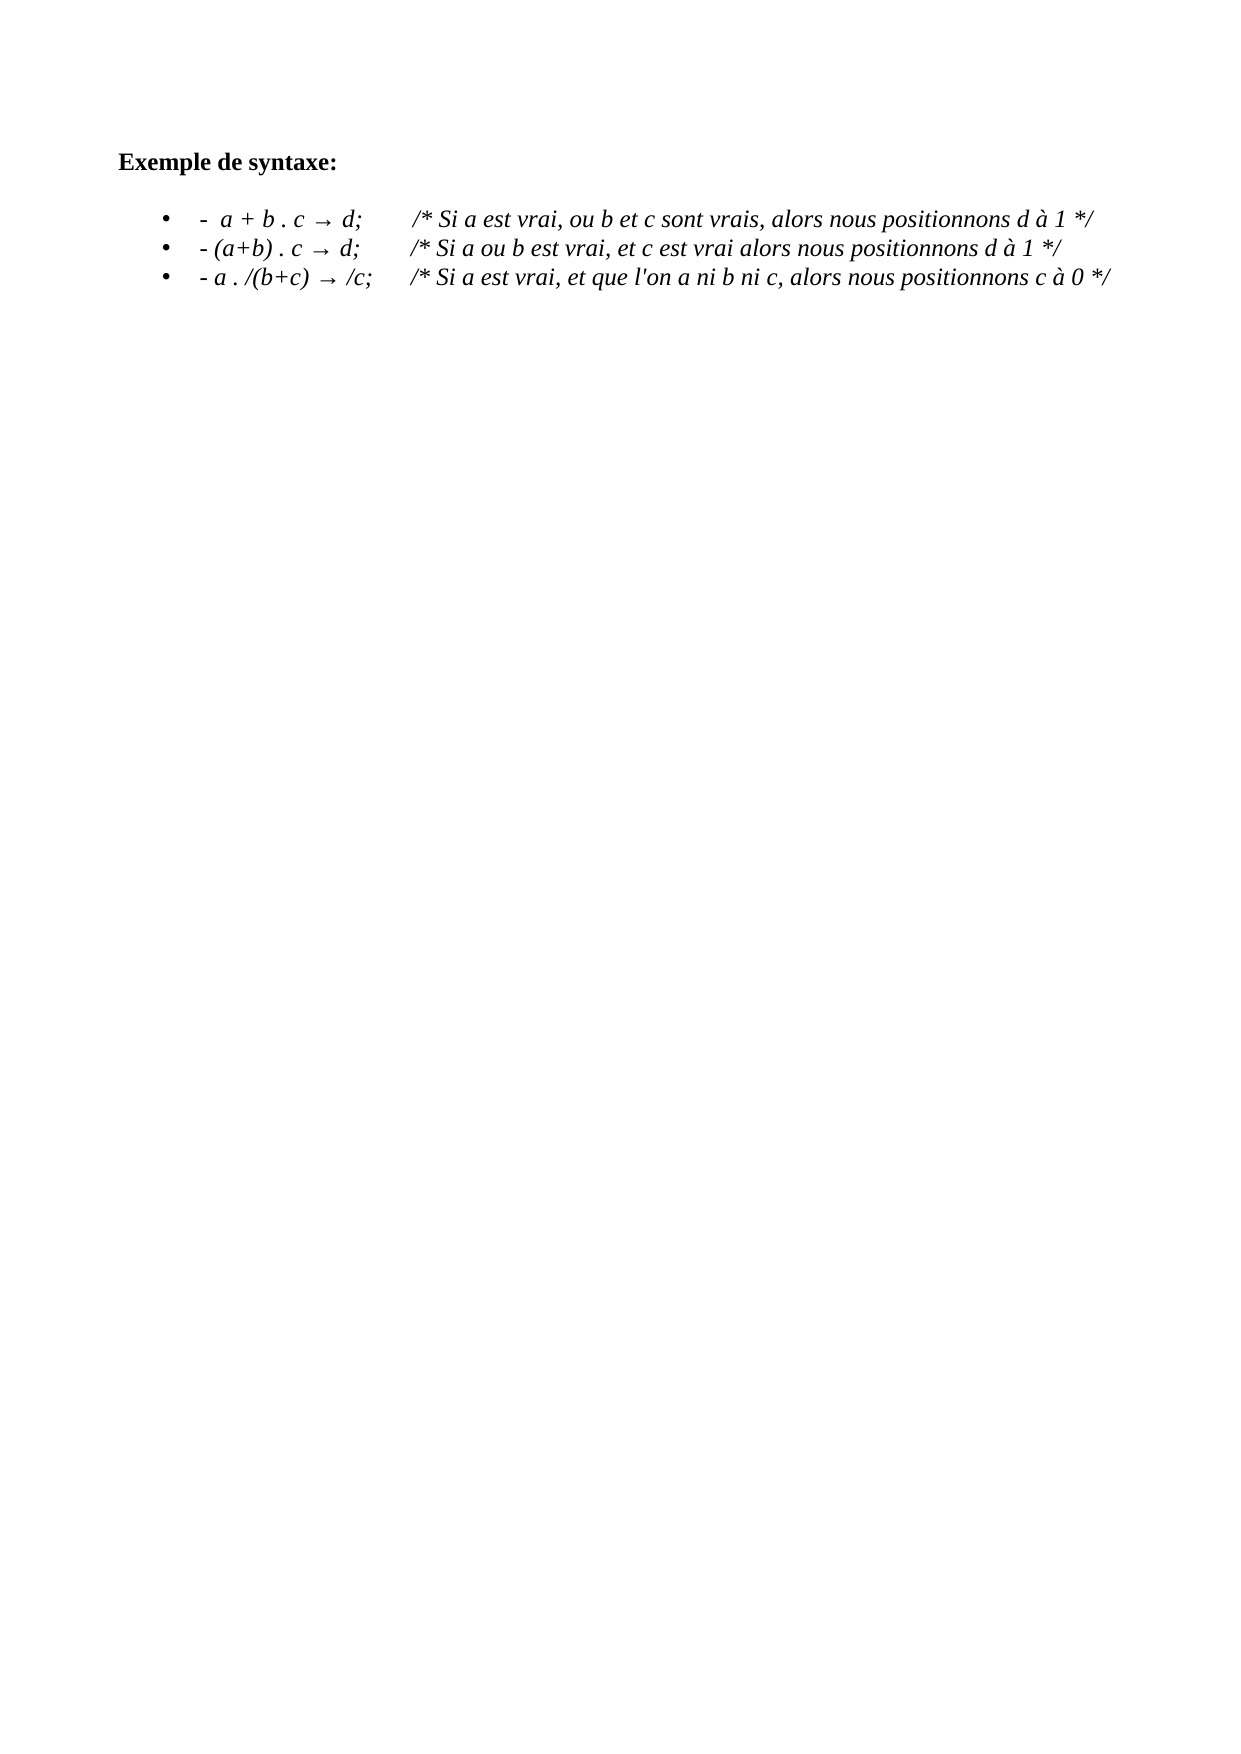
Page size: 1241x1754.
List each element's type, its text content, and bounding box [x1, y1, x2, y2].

list - a + b . c → d; /* Si a est vrai, ou b et c sont vrais, alors nous positionnons d à 1 */ [162, 204, 1122, 233]
list - (a+b) . c → d; /* Si a ou b est vrai, et c est vrai alors nous positionnons d à 1 */ [162, 233, 1122, 262]
list - a . /(b+c) → /c; /* Si a est vrai, et que l'on a ni b ni c, alors nous positionnons c à 0 */ [162, 262, 1122, 291]
text Exemple de syntaxe: [118, 147, 1122, 176]
